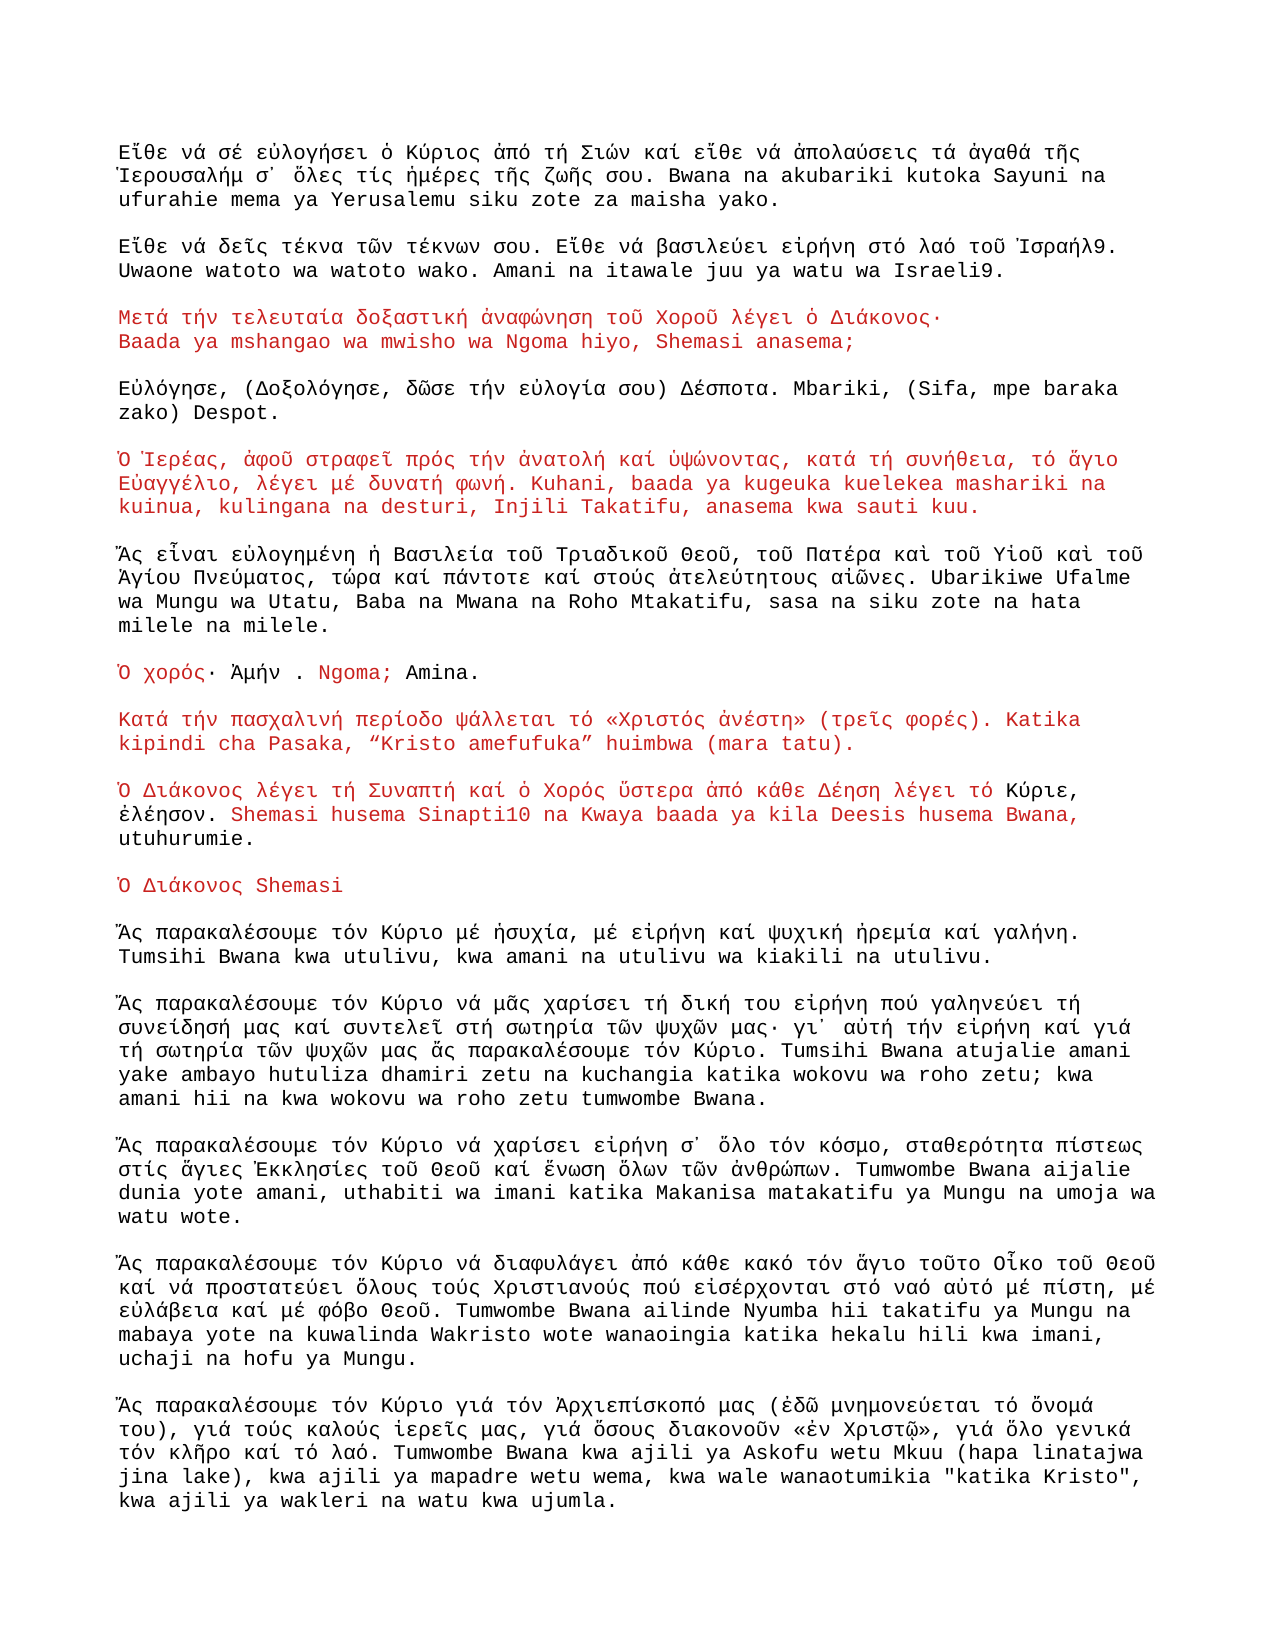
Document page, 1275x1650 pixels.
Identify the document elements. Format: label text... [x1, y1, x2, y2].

text Ὁ Διάκονος λέγει τή Συναπτή καί ὁ Χορός ὕστερα ἀπό κάθε Δέηση λέγει τό Κύριε, ἐλέησον. Shemasi husema Sinapti10 na Kwaya baada ya kila Deesis husema Bwana, utuhurumie. [118, 780, 1157, 851]
text Εὐλόγησε, (Δοξολόγησε, δῶσε τήν εὐλογία σου) Δέσποτα. Mbariki, (Sifa, mpe baraka zako) Despot. [118, 378, 1157, 426]
text Ἄς παρακαλέσουμε τόν Κύριο νά μᾶς χαρίσει τή δική του εἰρήνη πού γαληνεύει τή συνείδησή μας καί συντελεῖ στή σωτηρία τῶν ψυχῶν μας· γι᾿ αὐτή τήν εἰρήνη καί γιά τή σωτηρία τῶν ψυχῶν μας ἄς παρακαλέσουμε τόν Κύριο. Tumsihi Bwana atujalie amani yake ambayo hutuliza dhamiri zetu na kuchangia katika wokovu wa roho zetu; kwa amani hii na kwa wokovu wa roho zetu tumwombe Bwana. [118, 993, 1157, 1111]
text Εἴθε νά δεῖς τέκνα τῶν τέκνων σου. Εἴθε νά βασιλεύει εἰρήνη στό λαό τοῦ Ἰσραήλ9. Uwaone watoto wa watoto wako. Amani na itawale juu ya watu wa Israeli9. [118, 236, 1157, 284]
text Μετά τήν τελευταία δοξαστική ἀναφώνηση τοῦ Χοροῦ λέγει ὁ Διάκονος· [118, 307, 1157, 331]
text Ἄς παρακαλέσουμε τόν Κύριο μέ ἡσυχία, μέ εἰρήνη καί ψυχική ἠρεμία καί γαλήνη. Tumsihi Bwana kwa utulivu, kwa amani na utulivu wa kiakili na utulivu. [118, 922, 1157, 969]
text Ἄς παρακαλέσουμε τόν Κύριο νά χαρίσει εἰρήνη σ᾿ ὅλο τόν κόσμο, σταθερότητα πίστεως στίς ἅγιες Ἐκκλησίες τοῦ Θεοῦ καί ἕνωση ὅλων τῶν ἀνθρώπων. Tumwombe Bwana aijalie dunia yote amani, uthabiti wa imani katika Makanisa matakatifu ya Mungu na umoja wa watu wote. [118, 1135, 1157, 1229]
text Ἄς παρακαλέσουμε τόν Κύριο γιά τόν Ἀρχιεπίσκοπό μας (ἐδῶ μνημονεύεται τό ὄνομά του), γιά τούς καλούς ἱερεῖς μας, γιά ὅσους διακονοῦν «ἐν Χριστῷ», γιά ὅλο γενικά τόν κλῆρο καί τό λαό. Tumwombe Bwana kwa ajili ya Askofu wetu Mkuu (hapa linatajwa jina lake), kwa ajili ya mapadre wetu wema, kwa wale wanaotumikia "katika Kristo", kwa ajili ya wakleri na watu kwa ujumla. [118, 1395, 1157, 1513]
text Ὁ χορός· Ἀμήν . Ngoma; Amina. [118, 662, 1157, 686]
text Baada ya mshangao wa mwisho wa Ngoma hiyo, Shemasi anasema; [118, 331, 1157, 354]
text Εἴθε νά σέ εὐλογήσει ὁ Κύριος ἀπό τή Σιών καί εἴθε νά ἀπολαύσεις τά ἀγαθά τῆς Ἱερουσαλήμ σ᾿ ὅλες τίς ἡμέρες τῆς ζωῆς σου. Bwana na akubariki kutoka Sayuni na ufurahie mema ya Yerusalemu siku zote za maisha yako. [118, 142, 1157, 213]
text Ὁ Ἱερέας, ἀφοῦ στραφεῖ πρός τήν ἀνατολή καί ὑψώνοντας, κατά τή συνήθεια, τό ἅγιο Εὐαγγέλιο, λέγει μέ δυνατή φωνή. Kuhani, baada ya kugeuka kuelekea mashariki na kuinua, kulingana na desturi, Injili Takatifu, anasema kwa sauti kuu. [118, 449, 1157, 520]
text Ἄς παρακαλέσουμε τόν Κύριο νά διαφυλάγει ἀπό κάθε κακό τόν ἅγιο τοῦτο Οἶκο τοῦ Θεοῦ καί νά προστατεύει ὅλους τούς Χριστιανούς πού εἰσέρχονται στό ναό αὐτό μέ πίστη, μέ εὐλάβεια καί μέ φόβο Θεοῦ. Tumwombe Bwana ailinde Nyumba hii takatifu ya Mungu na mabaya yote na kuwalinda Wakristo wote wanaoingia katika hekalu hili kwa imani, uchaji na hofu ya Mungu. [118, 1253, 1157, 1371]
text Κατά τήν πασχαλινή περίοδο ψάλλεται τό «Χριστός ἀνέστη» (τρεῖς φορές). Katika kipindi cha Pasaka, “Kristo amefufuka” huimbwa (mara tatu). [118, 709, 1157, 757]
text Ὁ Διάκονος Shemasi [118, 875, 1157, 898]
text Ἄς εἶναι εὐλογημένη ἡ Βασιλεία τοῦ Τριαδικοῦ Θεοῦ, τοῦ Πατέρα καὶ τοῦ Υἱοῦ καὶ τοῦ Ἁγίου Πνεύματος, τώρα καί πάντοτε καί στούς ἀτελεύτητους αἰῶνες. Ubarikiwe Ufalme wa Mungu wa Utatu, Baba na Mwana na Roho Mtakatifu, sasa na siku zote na hata milele na milele. [118, 544, 1157, 638]
